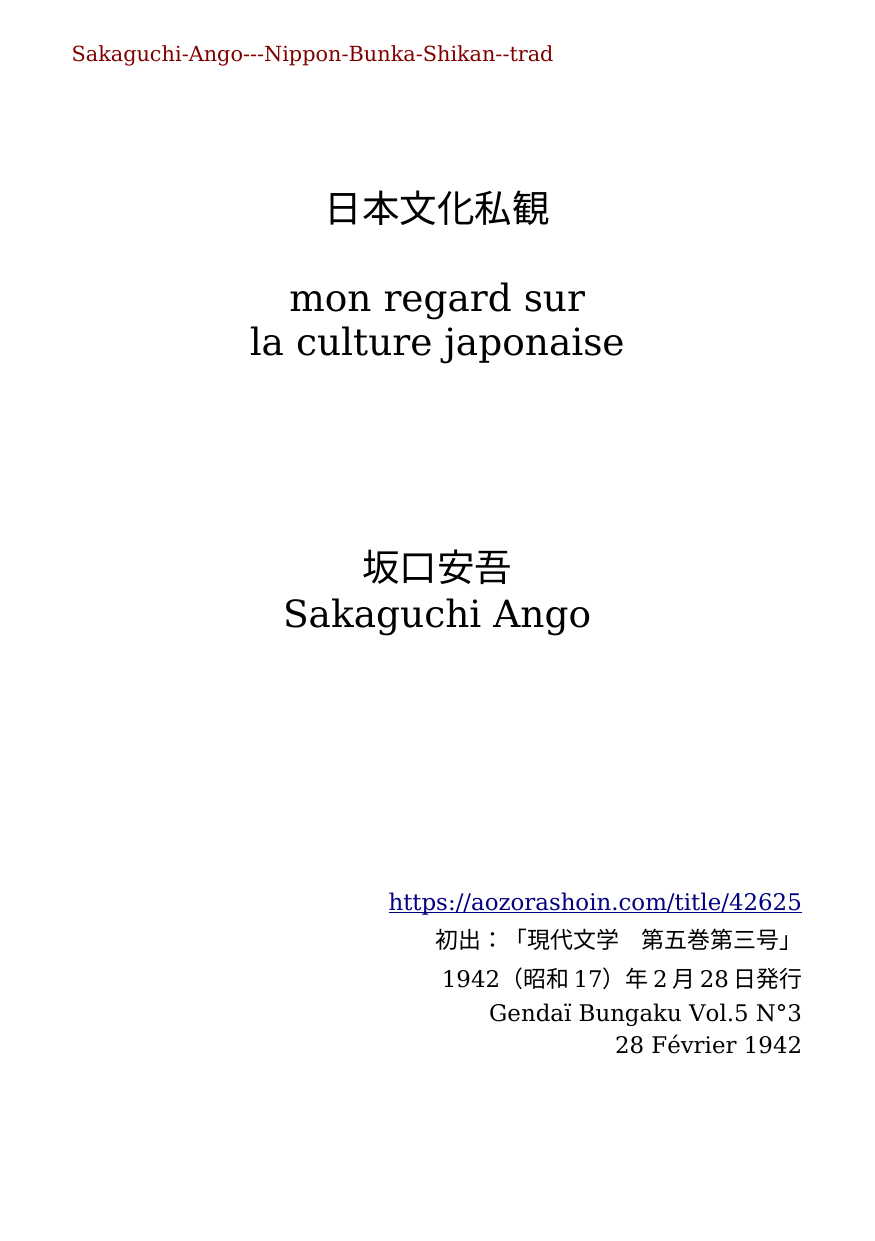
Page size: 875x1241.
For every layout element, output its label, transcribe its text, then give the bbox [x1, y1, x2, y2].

text Gendaï Bungaku Vol.5 N°3 [72, 1000, 802, 1027]
subtitle 日本文化私観 mon regard sur la culture japonaise 坂口安吾 Sakaguchi Ango [36, 91, 838, 636]
text 1942（昭和17）年2月28日発行 [72, 961, 802, 994]
text https://aozorashoin.com/title/42625 [72, 889, 802, 916]
text Sakaguchi-Ango---Nippon-Bunka-Shikan--trad [71, 42, 803, 66]
text 初出：「現代文学 第五巻第三号」 [72, 922, 802, 955]
text 28 Février 1942 [72, 1033, 802, 1059]
